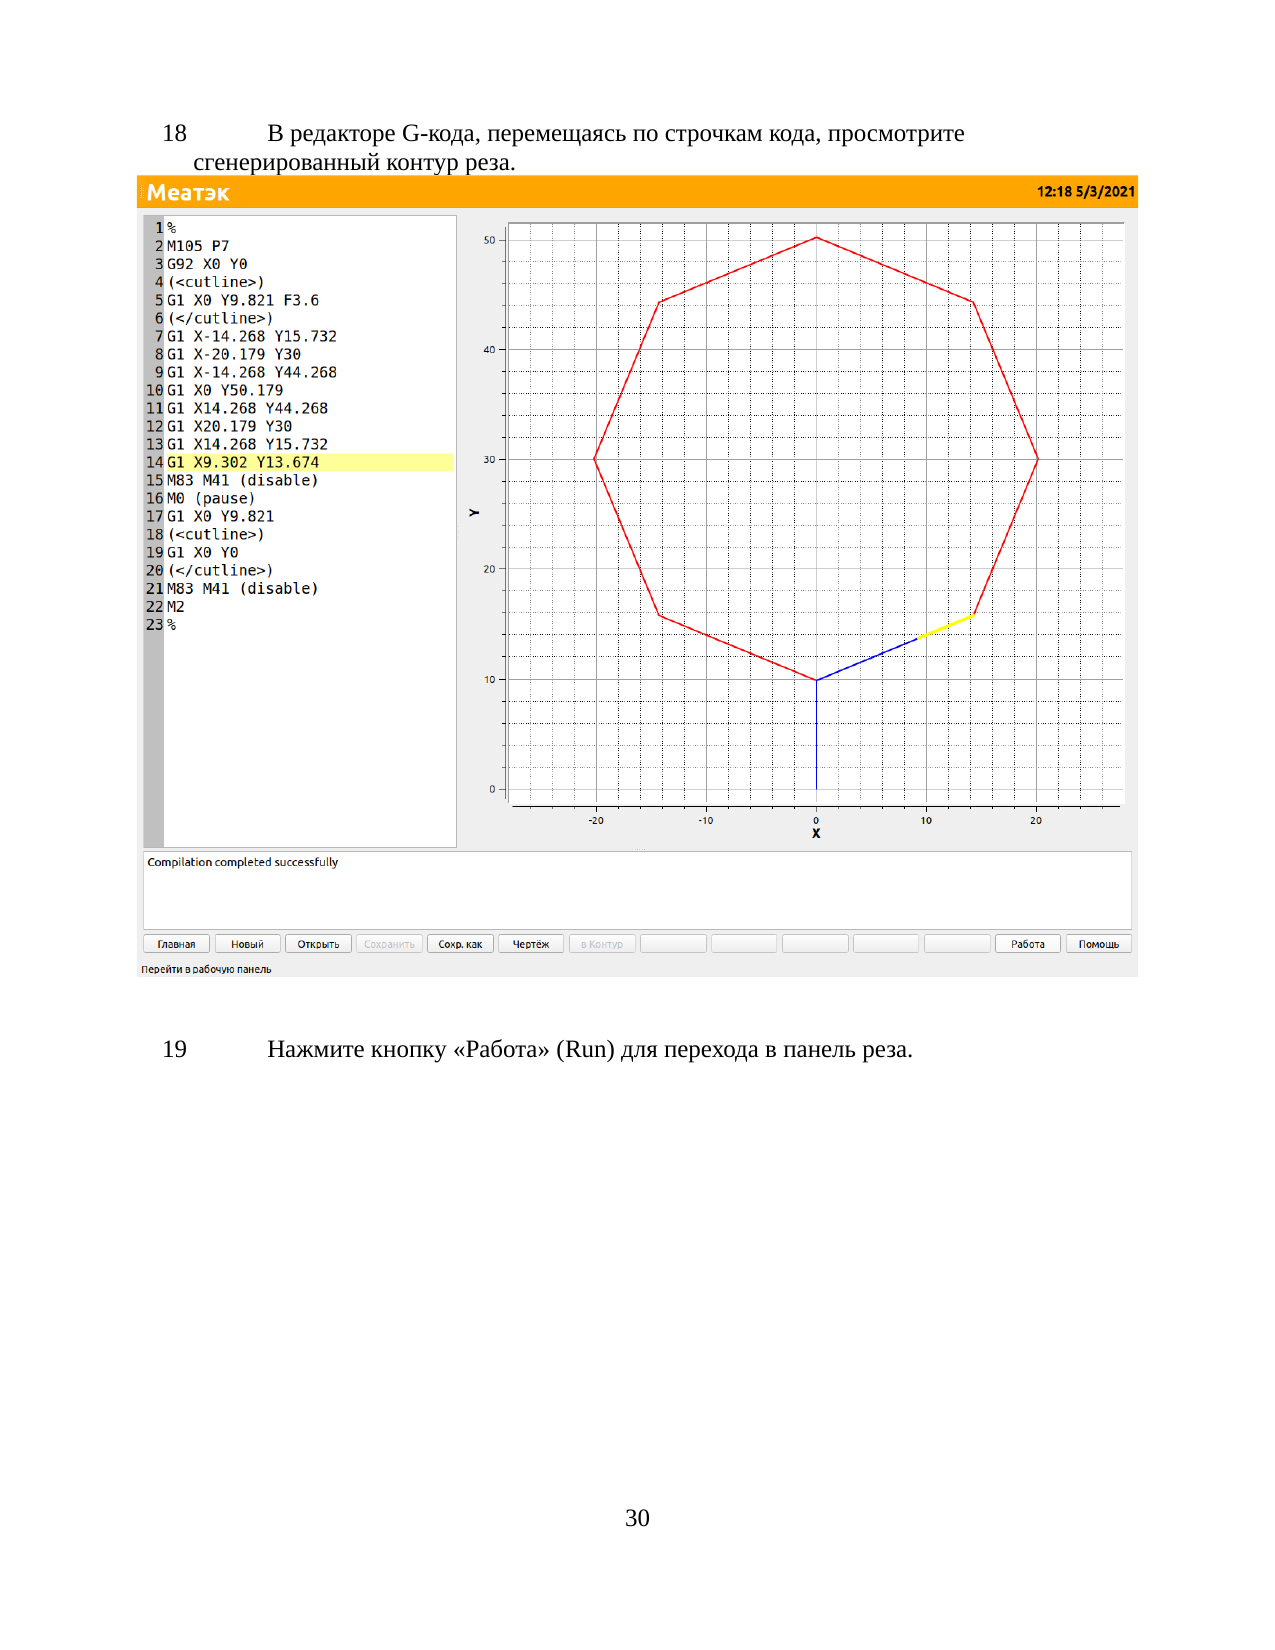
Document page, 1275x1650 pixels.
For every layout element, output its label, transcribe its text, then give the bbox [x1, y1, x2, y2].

list Нажмите кнопку «Работа» (Run) для перехода в панель реза. [156, 1034, 1157, 1063]
list В редакторе G-кода, перемещаясь по строчкам кода, просмотрите сгенерированный контур реза. [156, 118, 1157, 176]
picture [136, 175, 1139, 977]
